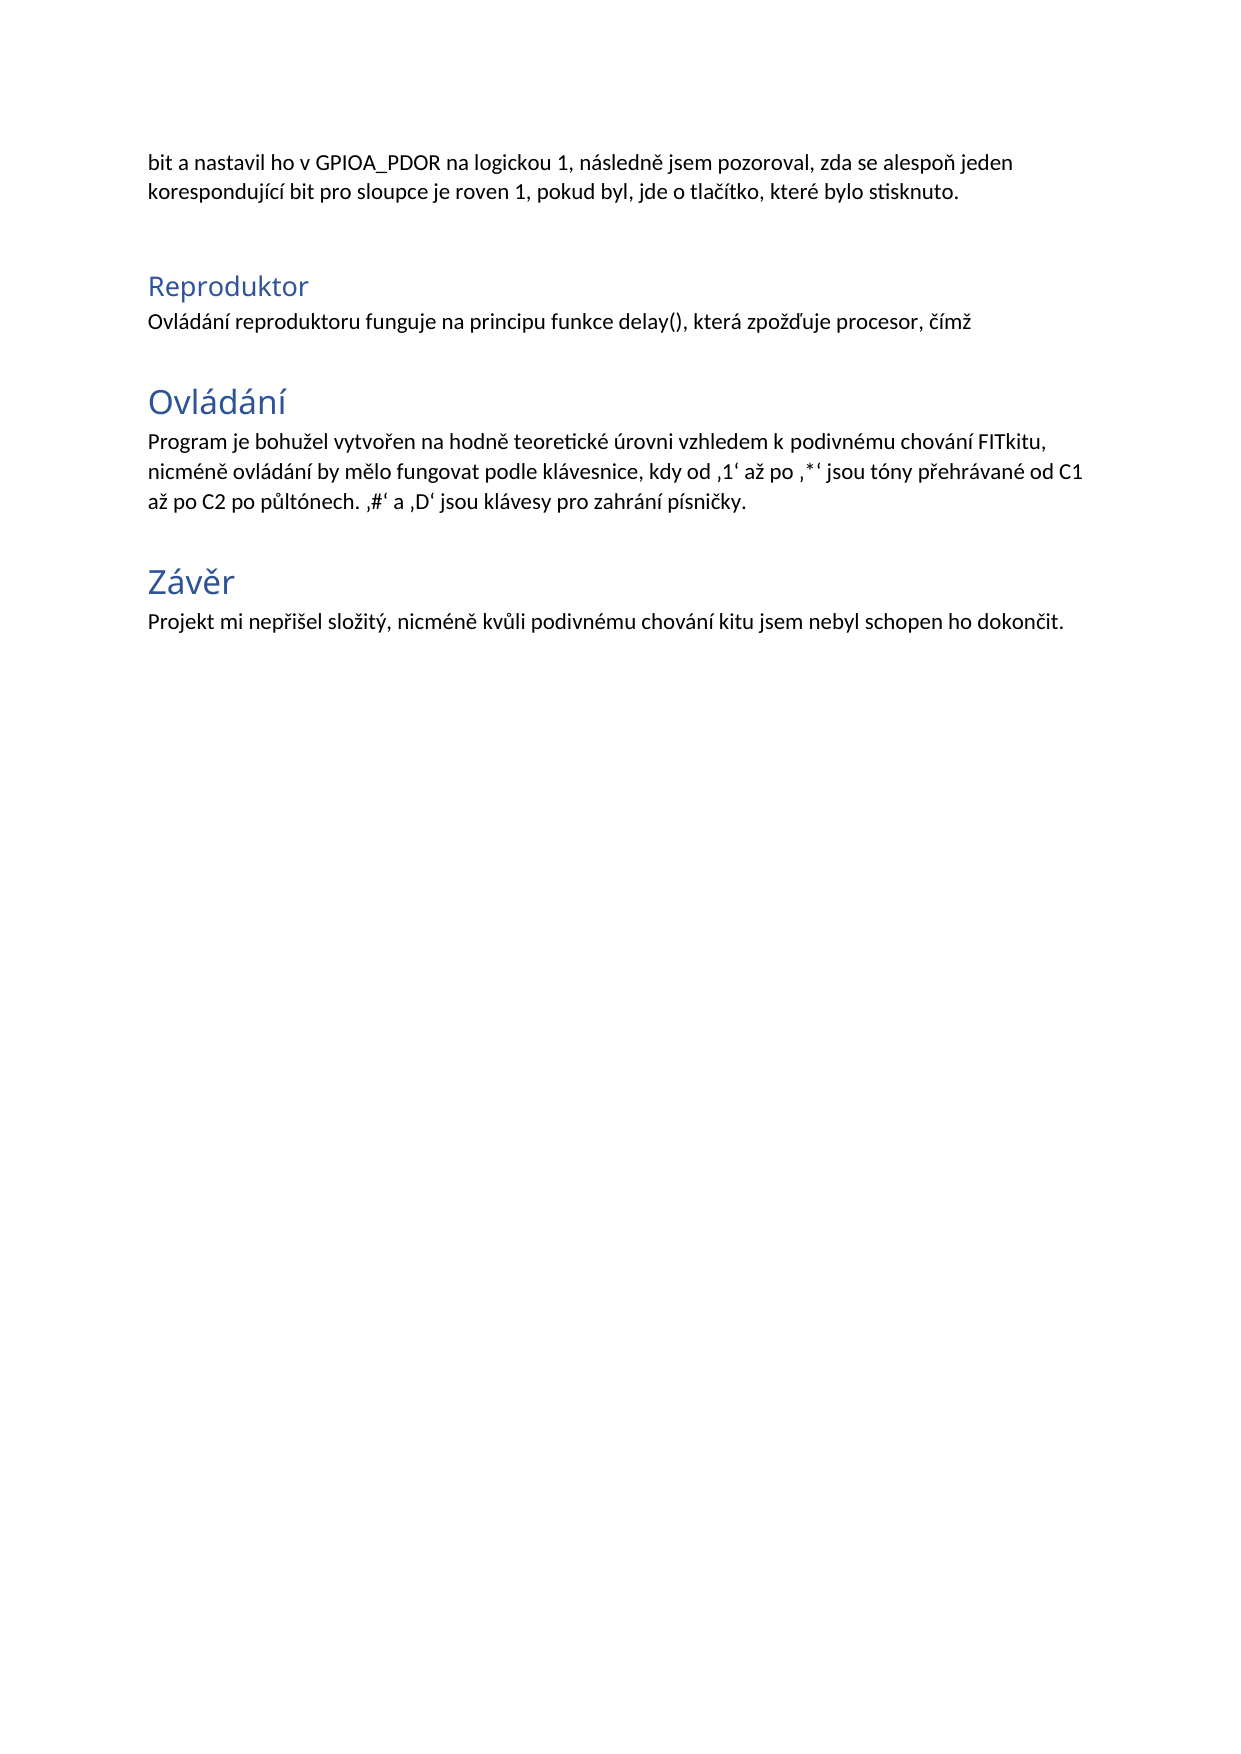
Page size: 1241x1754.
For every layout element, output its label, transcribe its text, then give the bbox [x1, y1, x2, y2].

subtitle Závěr [148, 558, 1093, 604]
text Ovládání reproduktoru funguje na principu funkce delay(), která zpožďuje procesor, čímž [148, 307, 1093, 335]
text Program je bohužel vytvořen na hodně teoretické úrovni vzhledem k podivnému chování FITkitu, nicméně ovládání by mělo fungovat podle klávesnice, kdy od ‚1‘ až po ‚*‘ jsou tóny přehrávané od C1 až po C2 po půltónech. ‚#‘ a ‚D‘ jsou klávesy pro zahrání písničky. [148, 427, 1093, 515]
text bit a nastavil ho v GPIOA_PDOR na logickou 1, následně jsem pozoroval, zda se alespoň jeden korespondující bit pro sloupce je roven 1, pokud byl, jde o tlačítko, které bylo stisknuto. [148, 148, 1093, 206]
subtitle Reproduktor [148, 228, 1093, 304]
subtitle Ovládání [148, 378, 1093, 424]
text Projekt mi nepřišel složitý, nicméně kvůli podivnému chování kitu jsem nebyl schopen ho dokončit. [148, 607, 1093, 635]
